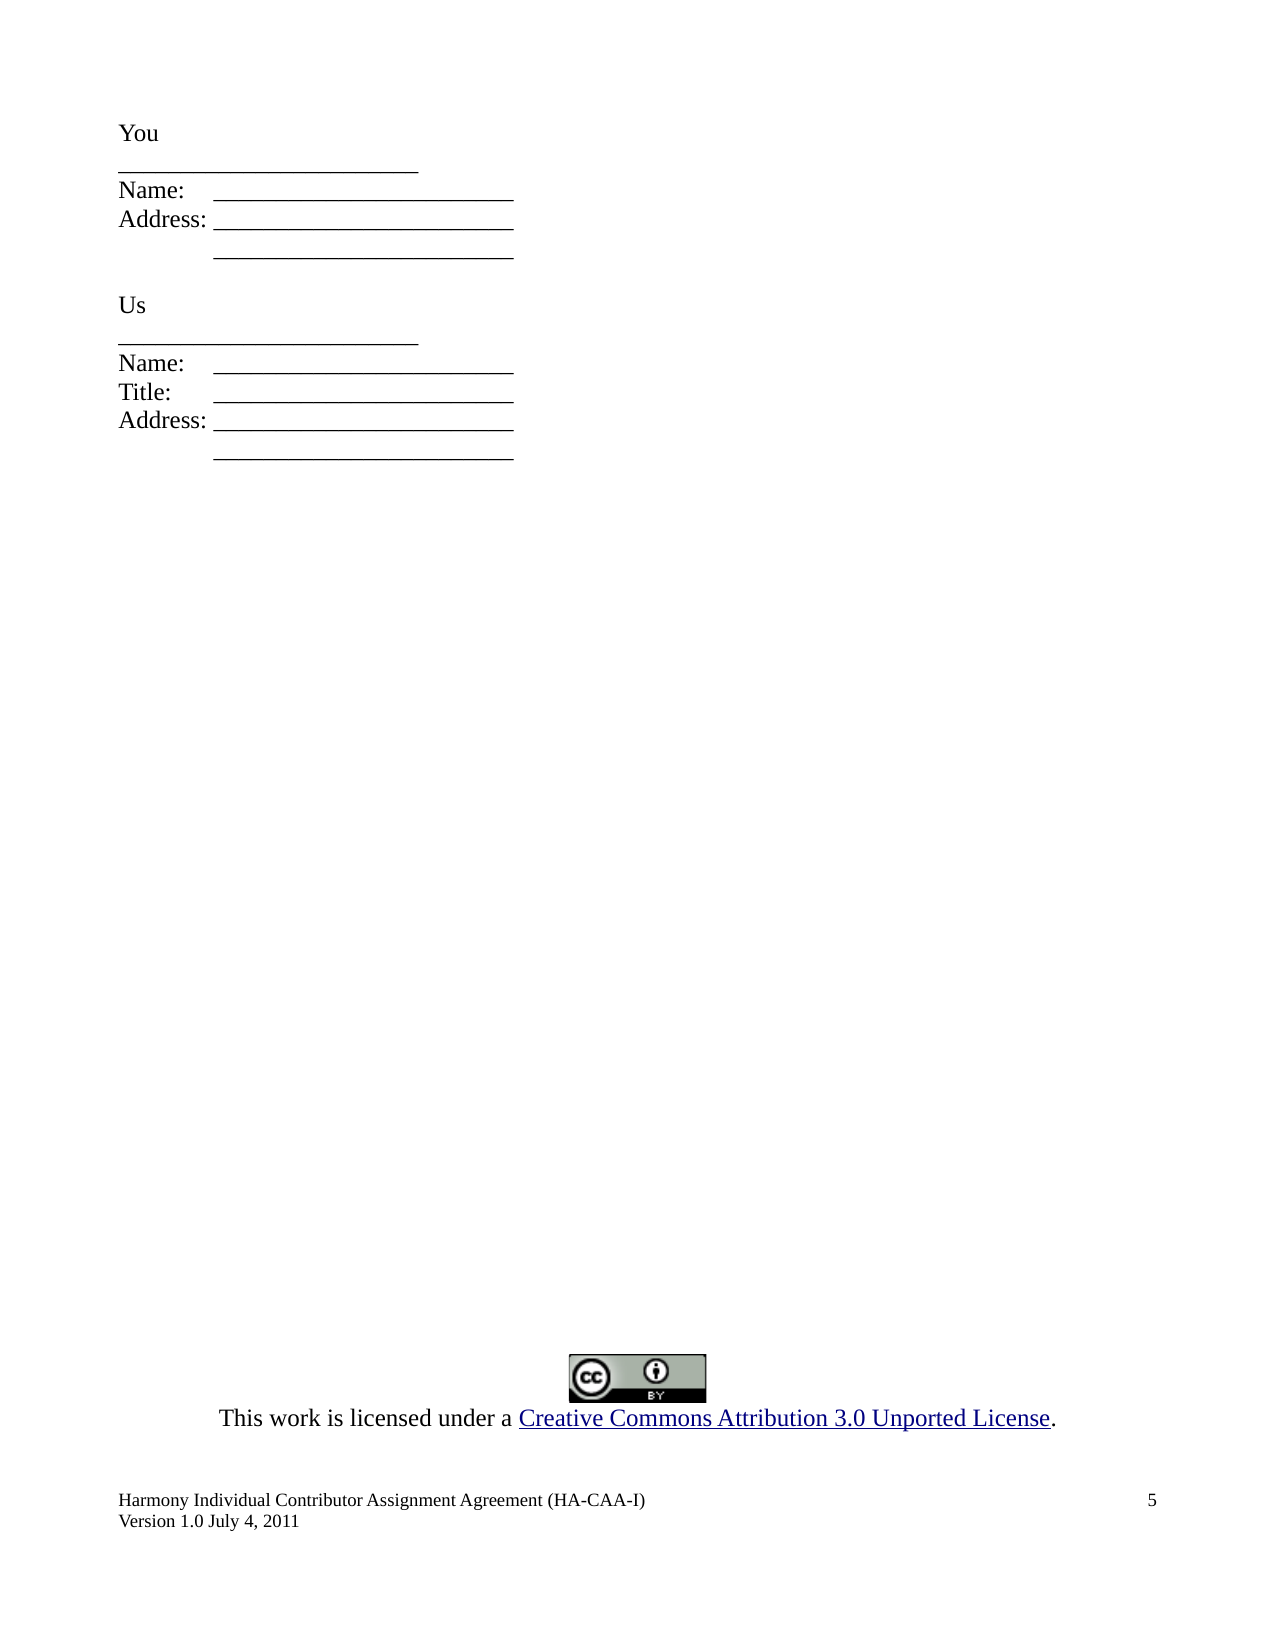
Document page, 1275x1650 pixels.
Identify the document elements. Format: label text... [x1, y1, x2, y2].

text ________________________ [118, 233, 1157, 262]
text You [118, 118, 1157, 147]
text Address: ________________________ [118, 204, 1157, 233]
text This work is licensed under a Creative Commons Attribution 3.0 Unported License. [118, 1354, 1157, 1432]
text ________________________ [118, 434, 1157, 463]
text Address: ________________________ [118, 406, 1157, 434]
text ________________________ [118, 319, 1157, 348]
text Title: ________________________ [118, 377, 1157, 406]
text Name: ________________________ [118, 348, 1157, 377]
text ________________________ [118, 147, 1157, 176]
picture [568, 1354, 707, 1403]
text Name: ________________________ [118, 176, 1157, 204]
text Us [118, 291, 1157, 319]
